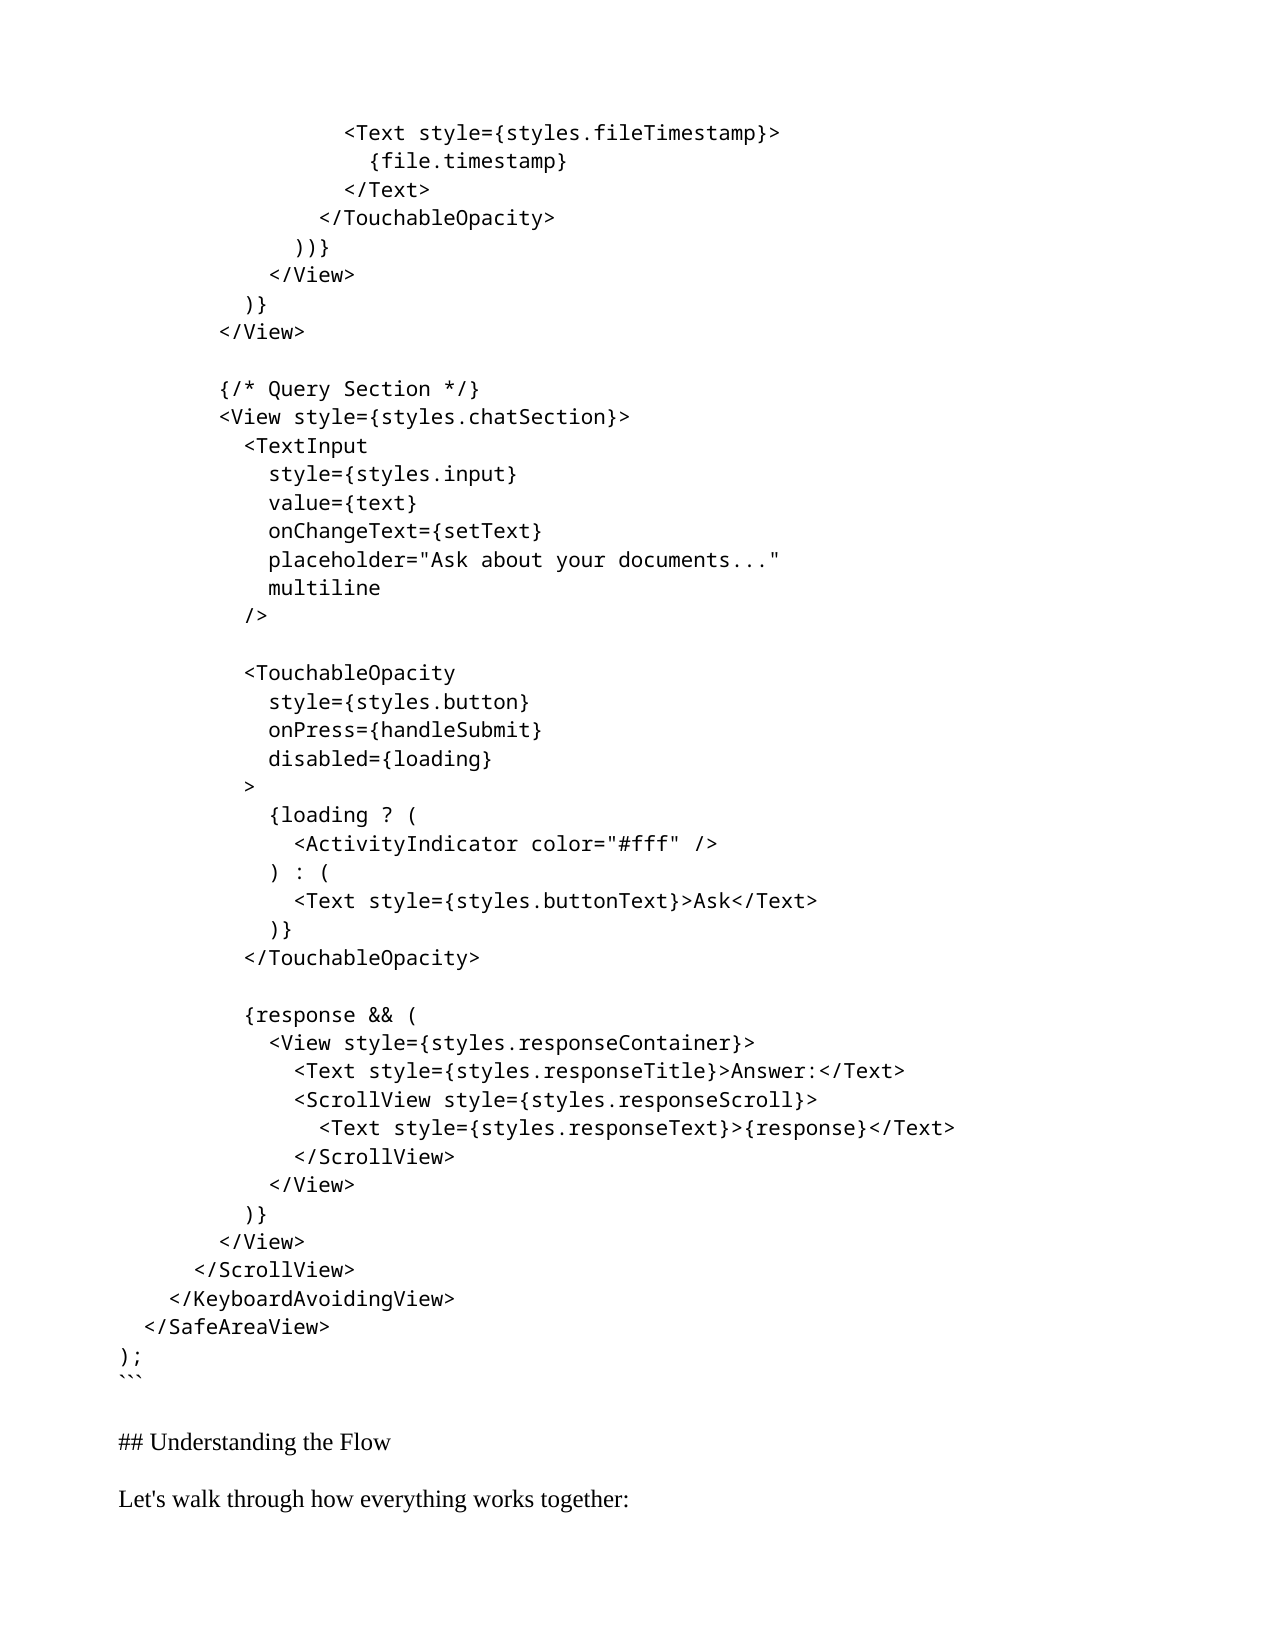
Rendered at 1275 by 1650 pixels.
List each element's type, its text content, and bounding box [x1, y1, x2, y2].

text ## Understanding the Flow [118, 1427, 1157, 1456]
text {response && ( [118, 1000, 1157, 1028]
text {loading ? ( [118, 801, 1157, 829]
text </Text> [118, 175, 1157, 203]
text <Text style={styles.buttonText}>Ask</Text> [118, 886, 1157, 914]
text </KeyboardAvoidingView> [118, 1284, 1157, 1312]
text disabled={loading} [118, 744, 1157, 772]
text </TouchableOpacity> [118, 203, 1157, 232]
text </SafeAreaView> [118, 1312, 1157, 1341]
text <View style={styles.chatSection}> [118, 402, 1157, 431]
text onChangeText={setText} [118, 516, 1157, 545]
text <TextInput [118, 431, 1157, 459]
text placeholder="Ask about your documents..." [118, 545, 1157, 573]
text ))} [118, 232, 1157, 260]
text </TouchableOpacity> [118, 943, 1157, 971]
text )} [118, 914, 1157, 943]
text </ScrollView> [118, 1256, 1157, 1284]
text <Text style={styles.responseText}>{response}</Text> [118, 1113, 1157, 1142]
text </View> [118, 260, 1157, 289]
text <Text style={styles.fileTimestamp}> [118, 118, 1157, 147]
text <TouchableOpacity [118, 658, 1157, 687]
text /> [118, 602, 1157, 630]
text <ActivityIndicator color="#fff" /> [118, 829, 1157, 857]
text <Text style={styles.responseTitle}>Answer:</Text> [118, 1057, 1157, 1085]
text )} [118, 289, 1157, 317]
text </View> [118, 1227, 1157, 1256]
text )} [118, 1199, 1157, 1227]
text {/* Query Section */} [118, 374, 1157, 402]
text <ScrollView style={styles.responseScroll}> [118, 1085, 1157, 1113]
text <View style={styles.responseContainer}> [118, 1028, 1157, 1057]
text style={styles.button} [118, 687, 1157, 715]
text value={text} [118, 488, 1157, 516]
text onPress={handleSubmit} [118, 715, 1157, 744]
text > [118, 772, 1157, 801]
text ); [118, 1341, 1157, 1369]
text ``` [118, 1369, 1157, 1398]
text </View> [118, 317, 1157, 346]
text {file.timestamp} [118, 147, 1157, 175]
text </View> [118, 1170, 1157, 1199]
text ) : ( [118, 857, 1157, 886]
text Let's walk through how everything works together: [118, 1484, 1157, 1513]
text </ScrollView> [118, 1142, 1157, 1170]
text multiline [118, 573, 1157, 602]
text style={styles.input} [118, 459, 1157, 488]
